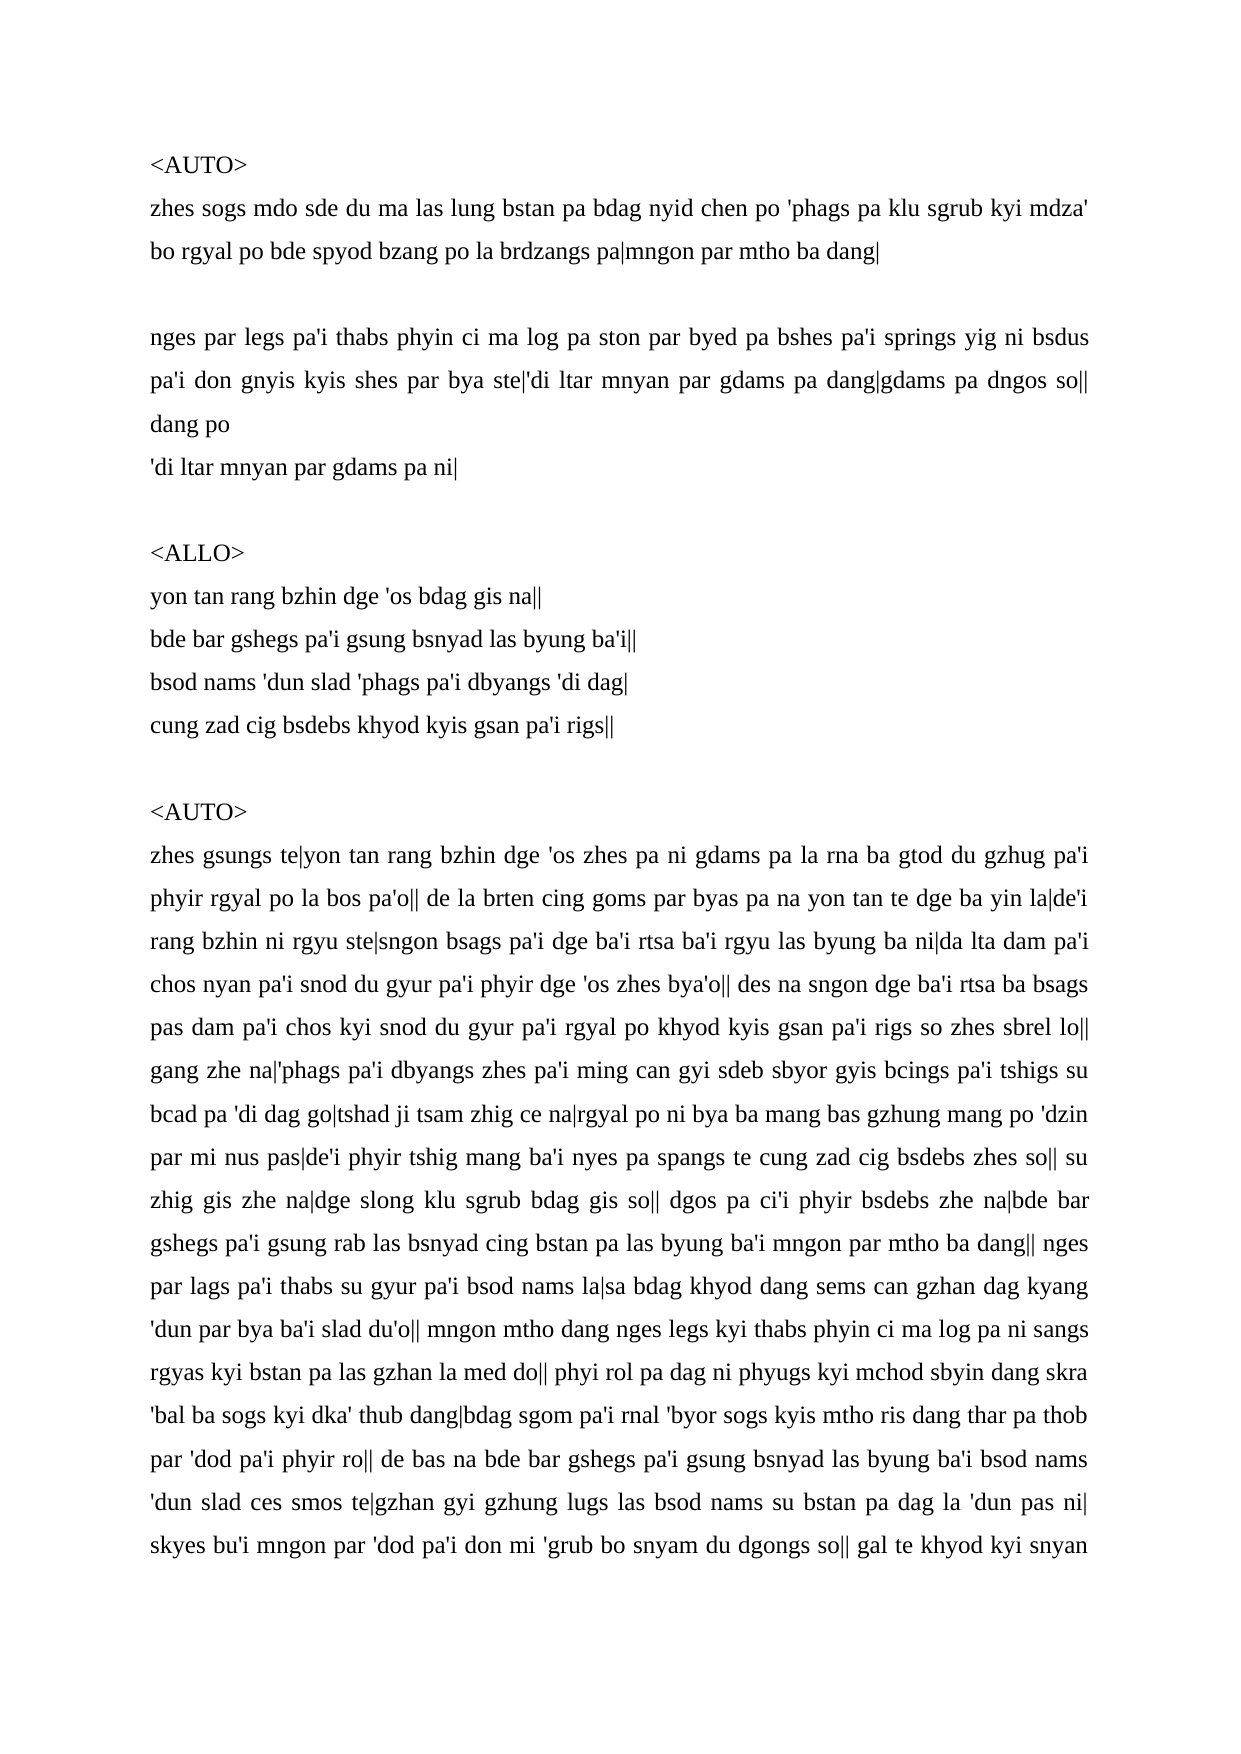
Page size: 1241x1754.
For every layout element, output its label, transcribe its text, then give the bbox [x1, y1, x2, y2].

text yon tan rang bzhin dge 'os bdag gis na|| [150, 581, 1090, 610]
text zhes gsungs te|yon tan rang bzhin dge 'os zhes pa ni gdams pa la rna ba gtod du gzhug pa'i phyir rgyal po la bos pa'o|| de la brten cing goms par byas pa na yon tan te dge ba yin la|de'i rang bzhin ni rgyu ste|sngon bsags pa'i dge ba'i rtsa ba'i rgyu las byung ba ni|da lta dam pa'i chos nyan pa'i snod du gyur pa'i phyir dge 'os zhes bya'o|| des na sngon dge ba'i rtsa ba bsags pas dam pa'i chos kyi snod du gyur pa'i rgyal po khyod kyis gsan pa'i rigs so zhes sbrel lo|| gang zhe na|'phags pa'i dbyangs zhes pa'i ming can gyi sdeb sbyor gyis bcings pa'i tshigs su bcad pa 'di dag go|tshad ji tsam zhig ce na|rgyal po ni bya ba mang bas gzhung mang po 'dzin par mi nus pas|de'i phyir tshig mang ba'i nyes pa spangs te cung zad cig bsdebs zhes so|| su zhig gis zhe na|dge slong klu sgrub bdag gis so|| dgos pa ci'i phyir bsdebs zhe na|bde bar gshegs pa'i gsung rab las bsnyad cing bstan pa las byung ba'i mngon par mtho ba dang|| nges par lags pa'i thabs su gyur pa'i bsod nams la|sa bdag khyod dang sems can gzhan dag kyang 'dun par bya ba'i slad du'o|| mngon mtho dang nges legs kyi thabs phyin ci ma log pa ni sangs rgyas kyi bstan pa las gzhan la med do|| phyi rol pa dag ni phyugs kyi mchod sbyin dang skra 'bal ba sogs kyi dka' thub dang|bdag sgom pa'i rnal 'byor sogs kyis mtho ris dang thar pa thob par 'dod pa'i phyir ro|| de bas na bde bar gshegs pa'i gsung bsnyad las byung ba'i bsod nams 'dun slad ces smos te|gzhan gyi gzhung lugs las bsod nams su bstan pa dag la 'dun pas ni|skyes bu'i mngon par 'dod pa'i don mi 'grub bo snyam du dgongs so|| gal te khyod kyi snyan [150, 840, 1090, 1559]
text <AUTO> [150, 797, 1090, 826]
text bsod nams 'dun slad 'phags pa'i dbyangs 'di dag| [150, 667, 1090, 696]
text zhes sogs mdo sde du ma las lung bstan pa bdag nyid chen po 'phags pa klu sgrub kyi mdza' bo rgyal po bde spyod bzang po la brdzangs pa|mngon par mtho ba dang| [150, 193, 1090, 265]
text nges par legs pa'i thabs phyin ci ma log pa ston par byed pa bshes pa'i springs yig ni bsdus pa'i don gnyis kyis shes par bya ste|'di ltar mnyan par gdams pa dang|gdams pa dngos so|| dang po [150, 322, 1090, 437]
text bde bar gshegs pa'i gsung bsnyad las byung ba'i|| [150, 624, 1090, 653]
text cung zad cig bsdebs khyod kyis gsan pa'i rigs|| [150, 711, 1090, 739]
text 'di ltar mnyan par gdams pa ni| [150, 452, 1090, 481]
text <AUTO> [150, 150, 1090, 179]
text <ALLO> [150, 538, 1090, 567]
